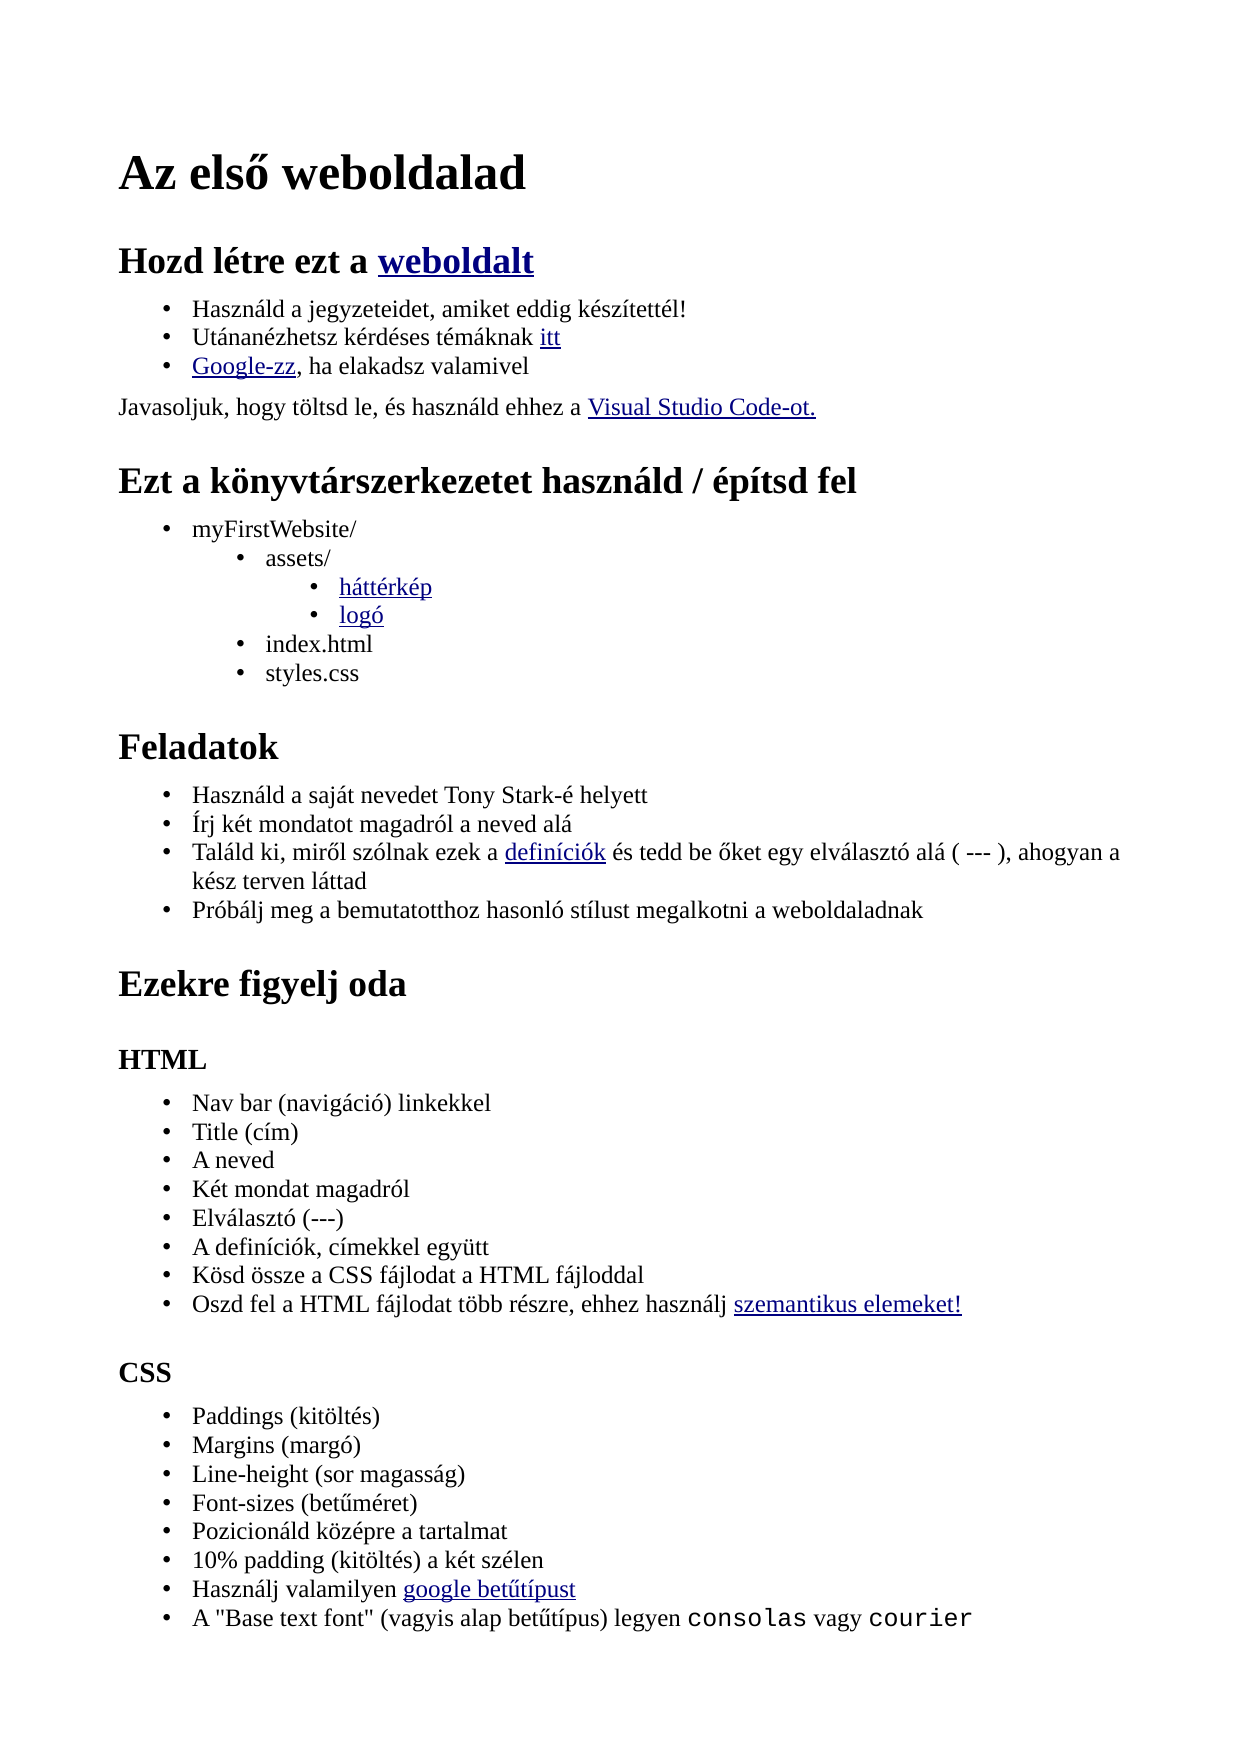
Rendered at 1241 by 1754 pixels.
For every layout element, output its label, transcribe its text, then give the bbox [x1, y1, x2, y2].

list Kösd össze a CSS fájlodat a HTML fájloddal [162, 1260, 1122, 1289]
list Paddings (kitöltés) [162, 1401, 1122, 1430]
list Margins (margó) [162, 1430, 1122, 1459]
list Nav bar (navigáció) linkekkel [162, 1088, 1122, 1117]
subtitle HTML [118, 1042, 1122, 1075]
list Font-sizes (betűméret) [162, 1488, 1122, 1516]
list A neved [162, 1145, 1122, 1174]
list Próbálj meg a bemutatotthoz hasonló stílust megalkotni a weboldaladnak [162, 895, 1122, 924]
list Google-zz, ha elakadsz valamivel [162, 351, 1122, 380]
subtitle CSS [118, 1355, 1122, 1389]
list Elválasztó (---) [162, 1203, 1122, 1232]
subtitle Feladatok [118, 724, 1122, 767]
list Oszd fel a HTML fájlodat több részre, ehhez használj szemantikus elemeket! [162, 1289, 1122, 1318]
list Használj valamilyen google betűtípust [162, 1574, 1122, 1603]
subtitle Ezekre figyelj oda [118, 961, 1122, 1004]
list Line-height (sor magasság) [162, 1459, 1122, 1488]
list Írj két mondatot magadról a neved alá [162, 809, 1122, 837]
list Pozicionáld középre a tartalmat [162, 1516, 1122, 1545]
list Utánanézhetsz kérdéses témáknak itt [162, 322, 1122, 351]
subtitle Az első weboldalad [118, 143, 1122, 201]
list A definíciók, címekkel együtt [162, 1232, 1122, 1260]
list Találd ki, miről szólnak ezek a definíciók és tedd be őket egy elválasztó alá ( --- ), ahogyan a kész terven láttad [162, 837, 1122, 895]
list Használd a saját nevedet Tony Stark-é helyett [162, 780, 1122, 809]
list index.html [236, 629, 1122, 658]
list Használd a jegyzeteidet, amiket eddig készítettél! [162, 294, 1122, 322]
list assets/ [236, 543, 1122, 572]
list háttérkép [309, 572, 1122, 601]
list Két mondat magadról [162, 1174, 1122, 1203]
list styles.css [236, 658, 1122, 687]
list 10% padding (kitöltés) a két szélen [162, 1545, 1122, 1574]
text Javasoljuk, hogy töltsd le, és használd ehhez a Visual Studio Code-ot. [118, 392, 1122, 421]
list myFirstWebsite/ [162, 514, 1122, 543]
list Title (cím) [162, 1117, 1122, 1145]
list A "Base text font" (vagyis alap betűtípus) legyen consolas vagy courier [162, 1603, 1122, 1633]
subtitle Hozd létre ezt a weboldalt [118, 238, 1122, 281]
subtitle Ezt a könyvtárszerkezetet használd / építsd fel [118, 459, 1122, 502]
list logó [309, 601, 1122, 629]
